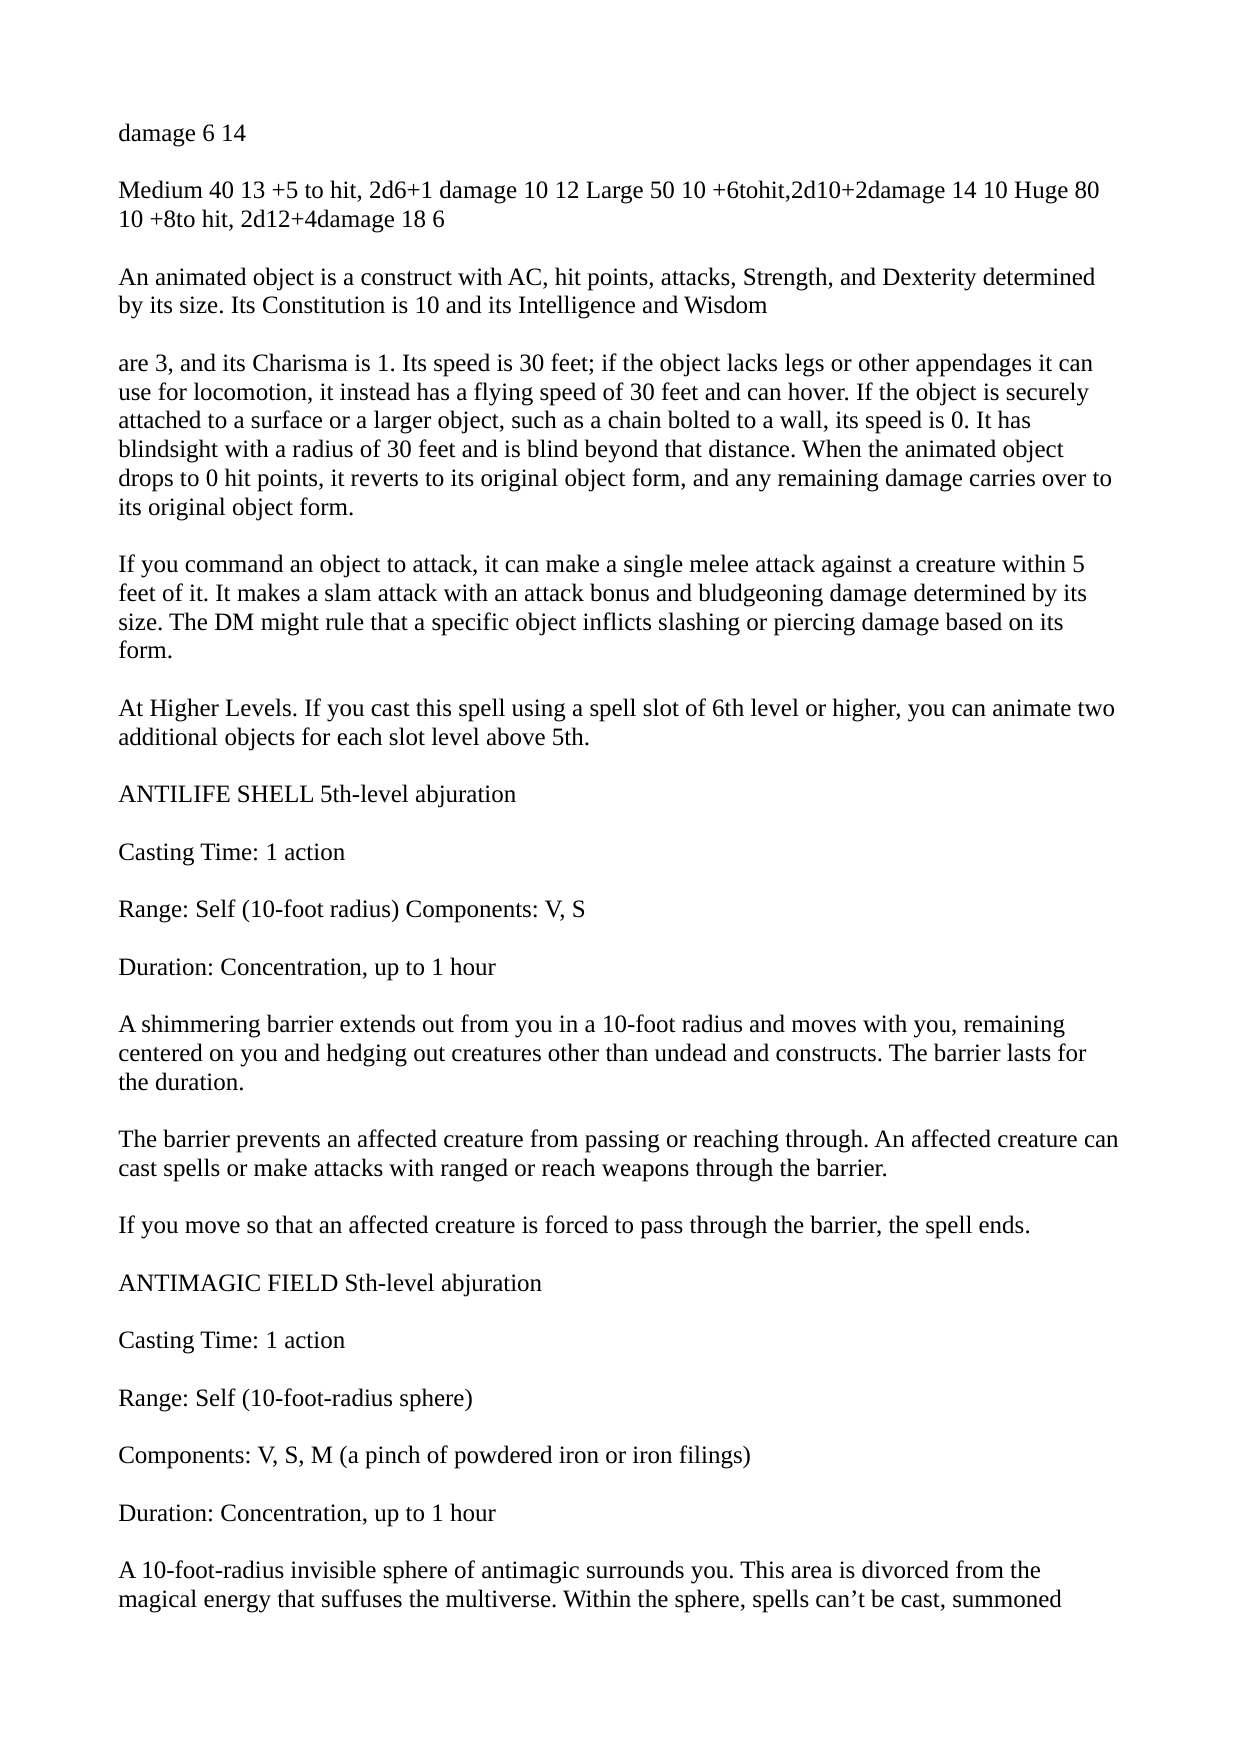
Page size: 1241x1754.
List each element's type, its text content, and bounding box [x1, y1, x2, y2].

text Duration: Concentration, up to 1 hour [118, 952, 1122, 981]
text ANTILIFE SHELL 5th-level abjuration [118, 779, 1122, 808]
text damage 6 14 [118, 118, 1122, 147]
text Duration: Concentration, up to 1 hour [118, 1498, 1122, 1527]
text If you move so that an affected creature is forced to pass through the barrier, the spell ends. [118, 1211, 1122, 1239]
text Components: V, S, M (a pinch of powdered iron or iron filings) [118, 1441, 1122, 1469]
text The barrier prevents an affected creature from passing or reaching through. An affected creature can cast spells or make attacks with ranged or reach weapons through the barrier. [118, 1124, 1122, 1182]
text An animated object is a construct with AC, hit points, attacks, Strength, and Dexterity determined by its size. Its Constitution is 10 and its Intelligence and Wisdom [118, 262, 1122, 319]
text Casting Time: 1 action [118, 1326, 1122, 1354]
text Range: Self (10-foot-radius sphere) [118, 1383, 1122, 1412]
text are 3, and its Charisma is 1. Its speed is 30 feet; if the object lacks legs or other appendages it can use for locomotion, it instead has a flying speed of 30 feet and can hover. If the object is securely attached to a surface or a larger object, such as a chain bolted to a wall, its speed is 0. It has blindsight with a radius of 30 feet and is blind beyond that distance. When the animated object drops to 0 hit points, it reverts to its original object form, and any remaining damage carries over to its original object form. [118, 348, 1122, 521]
text ANTIMAGIC FIELD Sth-level abjuration [118, 1268, 1122, 1297]
text Casting Time: 1 action [118, 837, 1122, 866]
text At Higher Levels. If you cast this spell using a spell slot of 6th level or higher, you can animate two additional objects for each slot level above 5th. [118, 693, 1122, 751]
text Medium 40 13 +5 to hit, 2d6+1 damage 10 12 Large 50 10 +6tohit,2d10+2damage 14 10 Huge 80 10 +8to hit, 2d12+4damage 18 6 [118, 176, 1122, 233]
text A 10-foot-radius invisible sphere of antimagic surrounds you. This area is divorced from the magical energy that suffuses the multiverse. Within the sphere, spells can’t be cast, summoned [118, 1556, 1122, 1613]
text If you command an object to attack, it can make a single melee attack against a creature within 5 feet of it. It makes a slam attack with an attack bonus and bludgeoning damage determined by its size. The DM might rule that a specific object inflicts slashing or piercing damage based on its form. [118, 549, 1122, 664]
text Range: Self (10-foot radius) Components: V, S [118, 894, 1122, 923]
text A shimmering barrier extends out from you in a 10-foot radius and moves with you, remaining centered on you and hedging out creatures other than undead and constructs. The barrier lasts for the duration. [118, 1009, 1122, 1096]
